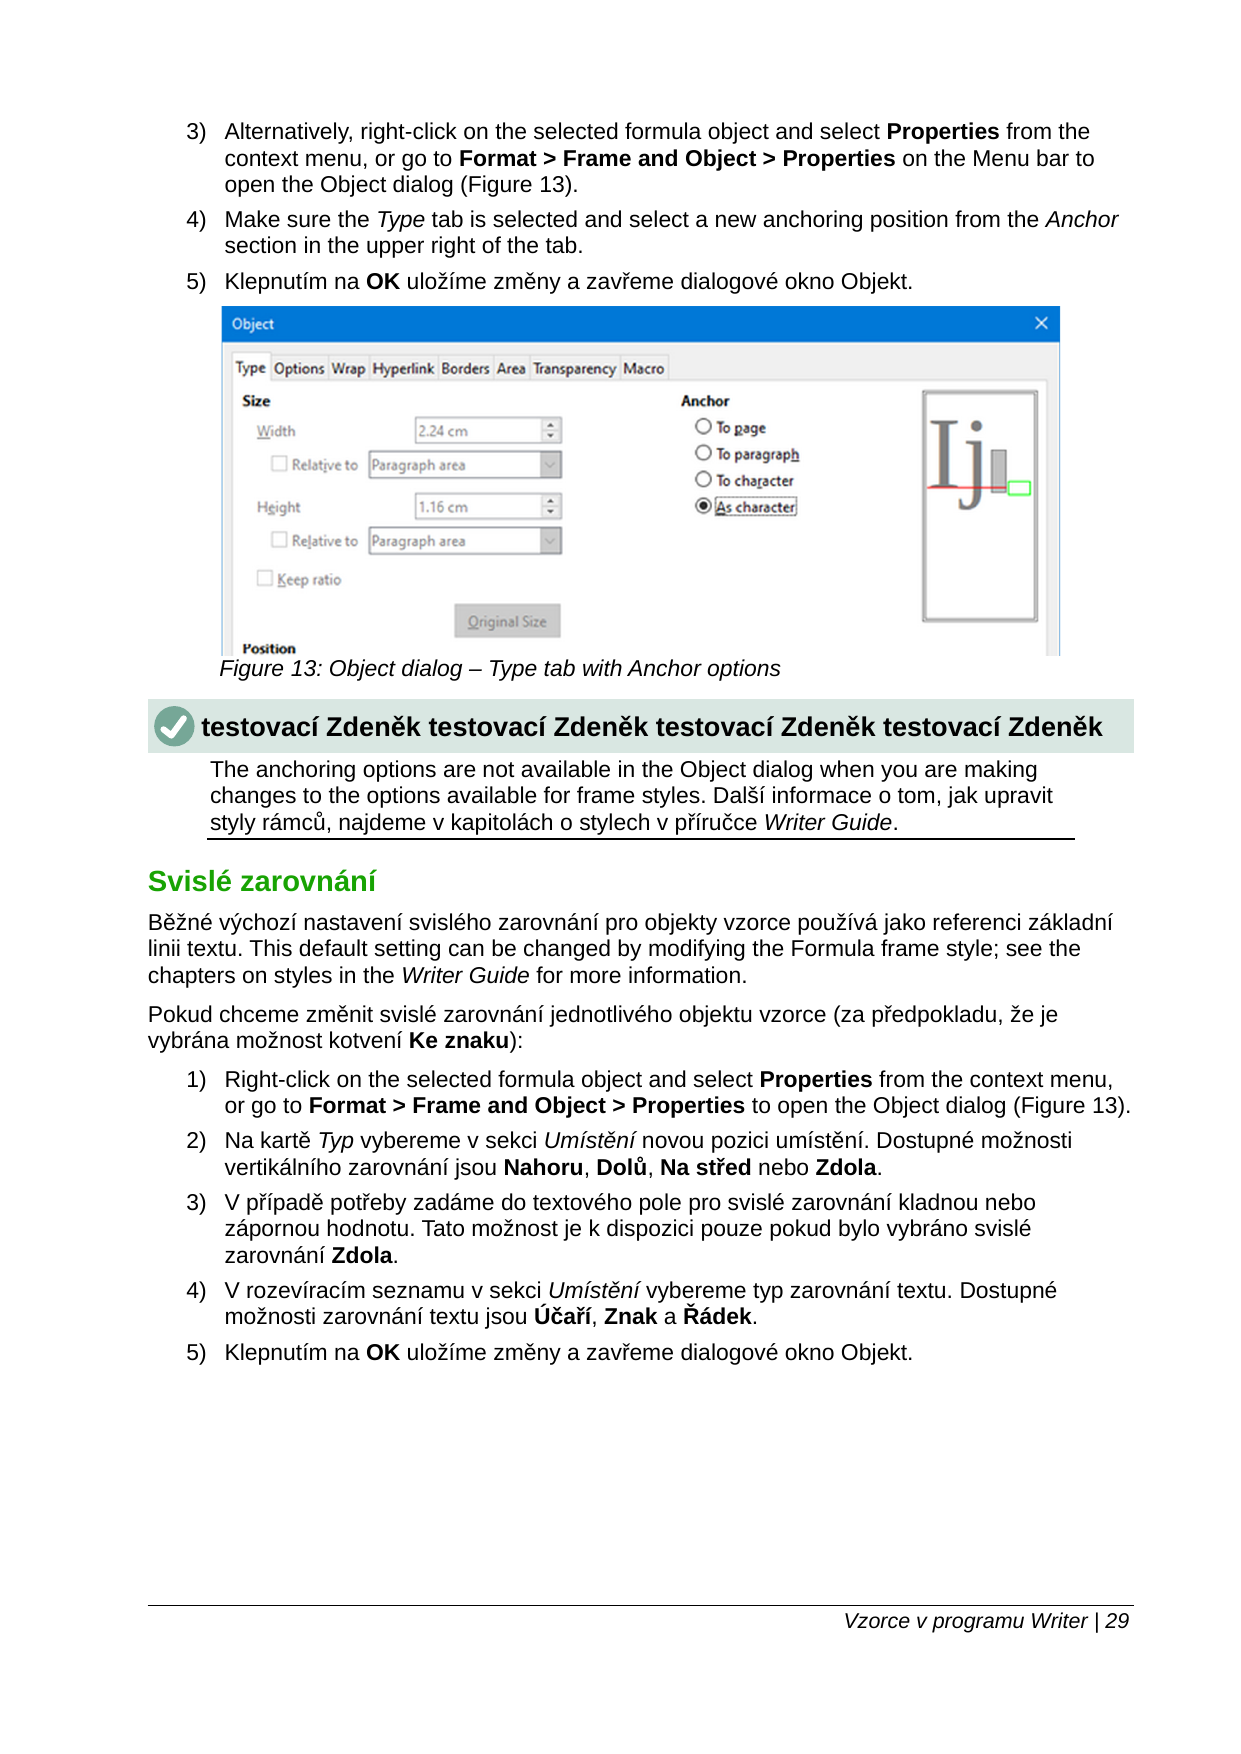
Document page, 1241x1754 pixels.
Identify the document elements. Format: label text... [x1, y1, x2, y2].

text The anchoring options are not available in the Object dialog when you are making changes to the options available for frame styles. Další informace o tom, jak upravit styly rámců, najdeme v kapitolách o stylech v příručce Writer Guide. [207, 753, 1075, 838]
text Pokud chceme změnit svislé zarovnání jednotlivého objektu vzorce (za předpokladu, že je vybrána možnost kotvení Ke znaku): [148, 1001, 1134, 1053]
list Alternatively, right-click on the selected formula object and select Properties from the context menu, or go to Format > Frame and Object > Properties on the Menu bar to open the Object dialog (Figure 13). [207, 118, 1134, 197]
text Figure 13: Object dialog – Type tab with Anchor options [219, 306, 1062, 682]
list Klepnutím na OK uložíme změny a zavřeme dialogové okno Objekt. [207, 1338, 1134, 1365]
text Běžné výchozí nastavení svislého zarovnání pro objekty vzorce používá jako referenci základní linii textu. This default setting can be changed by modifying the Formula frame style; see the chapters on styles in the Writer Guide for more information. [148, 909, 1134, 988]
list Make sure the Type tab is selected and select a new anchoring position from the Anchor section in the upper right of the tab. [207, 206, 1134, 259]
list V případě potřeby zadáme do textového pole pro svislé zarovnání kladnou nebo zápornou hodnotu. Tato možnost je k dispozici pouze pokud bylo vybráno svislé zarovnání Zdola. [207, 1189, 1134, 1268]
subtitle testovací Zdeněk testovací Zdeněk testovací Zdeněk testovací Zdeněk [148, 699, 1134, 753]
list V rozevíracím seznamu v sekci Umístění vybereme typ zarovnání textu. Dostupné možnosti zarovnání textu jsou Účaří, Znak a Řádek. [207, 1277, 1134, 1329]
picture [221, 306, 1060, 656]
list Klepnutím na OK uložíme změny a zavřeme dialogové okno Objekt. [207, 268, 1134, 294]
subtitle Svislé zarovnání [148, 864, 1134, 897]
list Na kartě Typ vybereme v sekci Umístění novou pozici umístění. Dostupné možnosti vertikálního zarovnání jsou Nahoru, Dolů, Na střed nebo Zdola. [207, 1127, 1134, 1180]
list Right-click on the selected formula object and select Properties from the context menu, or go to Format > Frame and Object > Properties to open the Object dialog (Figure 13). [207, 1066, 1134, 1118]
